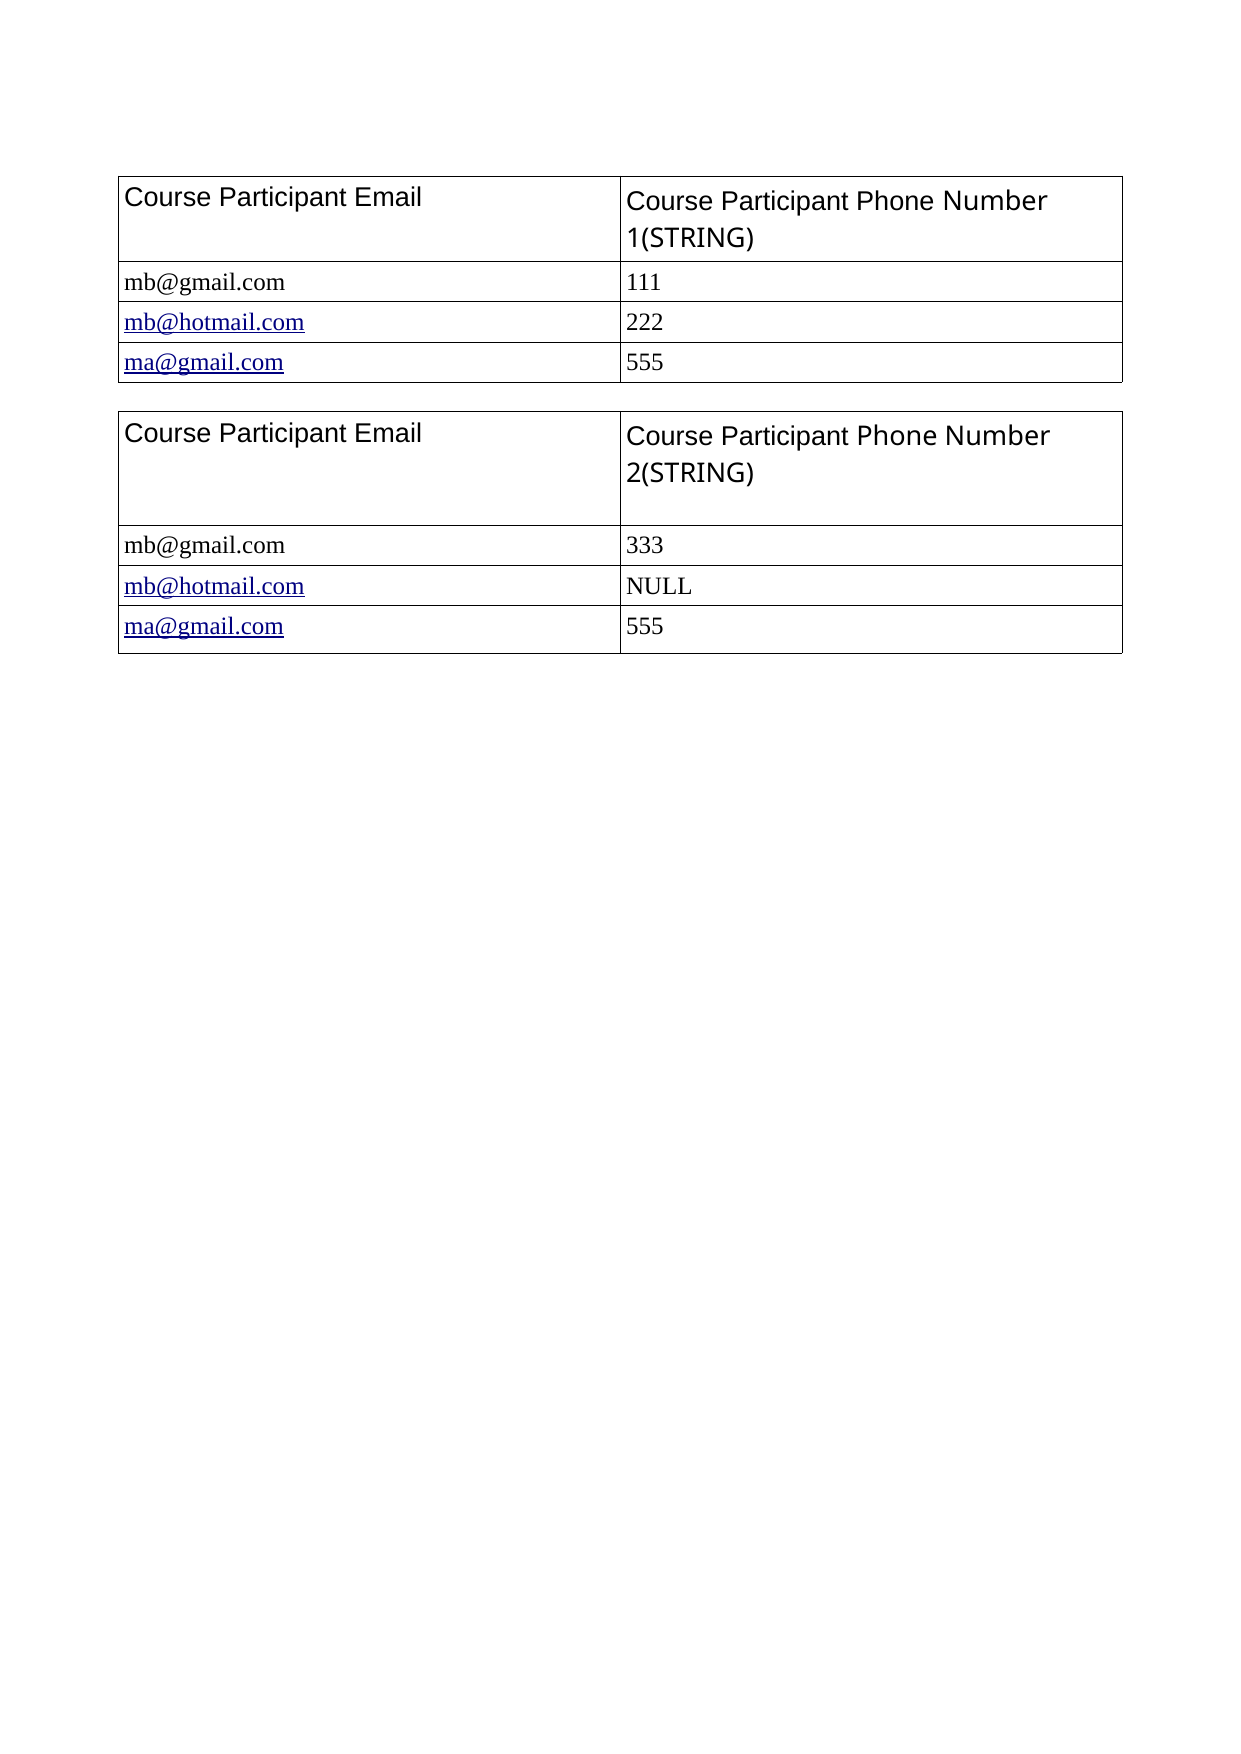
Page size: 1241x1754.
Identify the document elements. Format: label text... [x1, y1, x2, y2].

table_cell mb@hotmail.com [119, 566, 620, 605]
table_cell mb@gmail.com [119, 262, 620, 301]
table_cell ma@gmail.com [119, 606, 620, 653]
table_cell 222 [621, 302, 1122, 342]
table_cell mb@hotmail.com [119, 302, 620, 342]
table_header Course Participant Email [119, 177, 620, 261]
table_cell NULL [621, 566, 1122, 605]
table_header Course Participant Email [119, 412, 620, 525]
table_cell 555 [621, 606, 1122, 653]
table_cell 555 [621, 343, 1122, 382]
table_cell 111 [621, 262, 1122, 301]
table_header Course Participant Phone Number 2(STRING) [621, 412, 1122, 525]
table_header Course Participant Phone Number 1(STRING) [621, 177, 1122, 261]
table_cell ma@gmail.com [119, 343, 620, 382]
table_cell mb@gmail.com [119, 526, 620, 565]
table_cell 333 [621, 526, 1122, 565]
